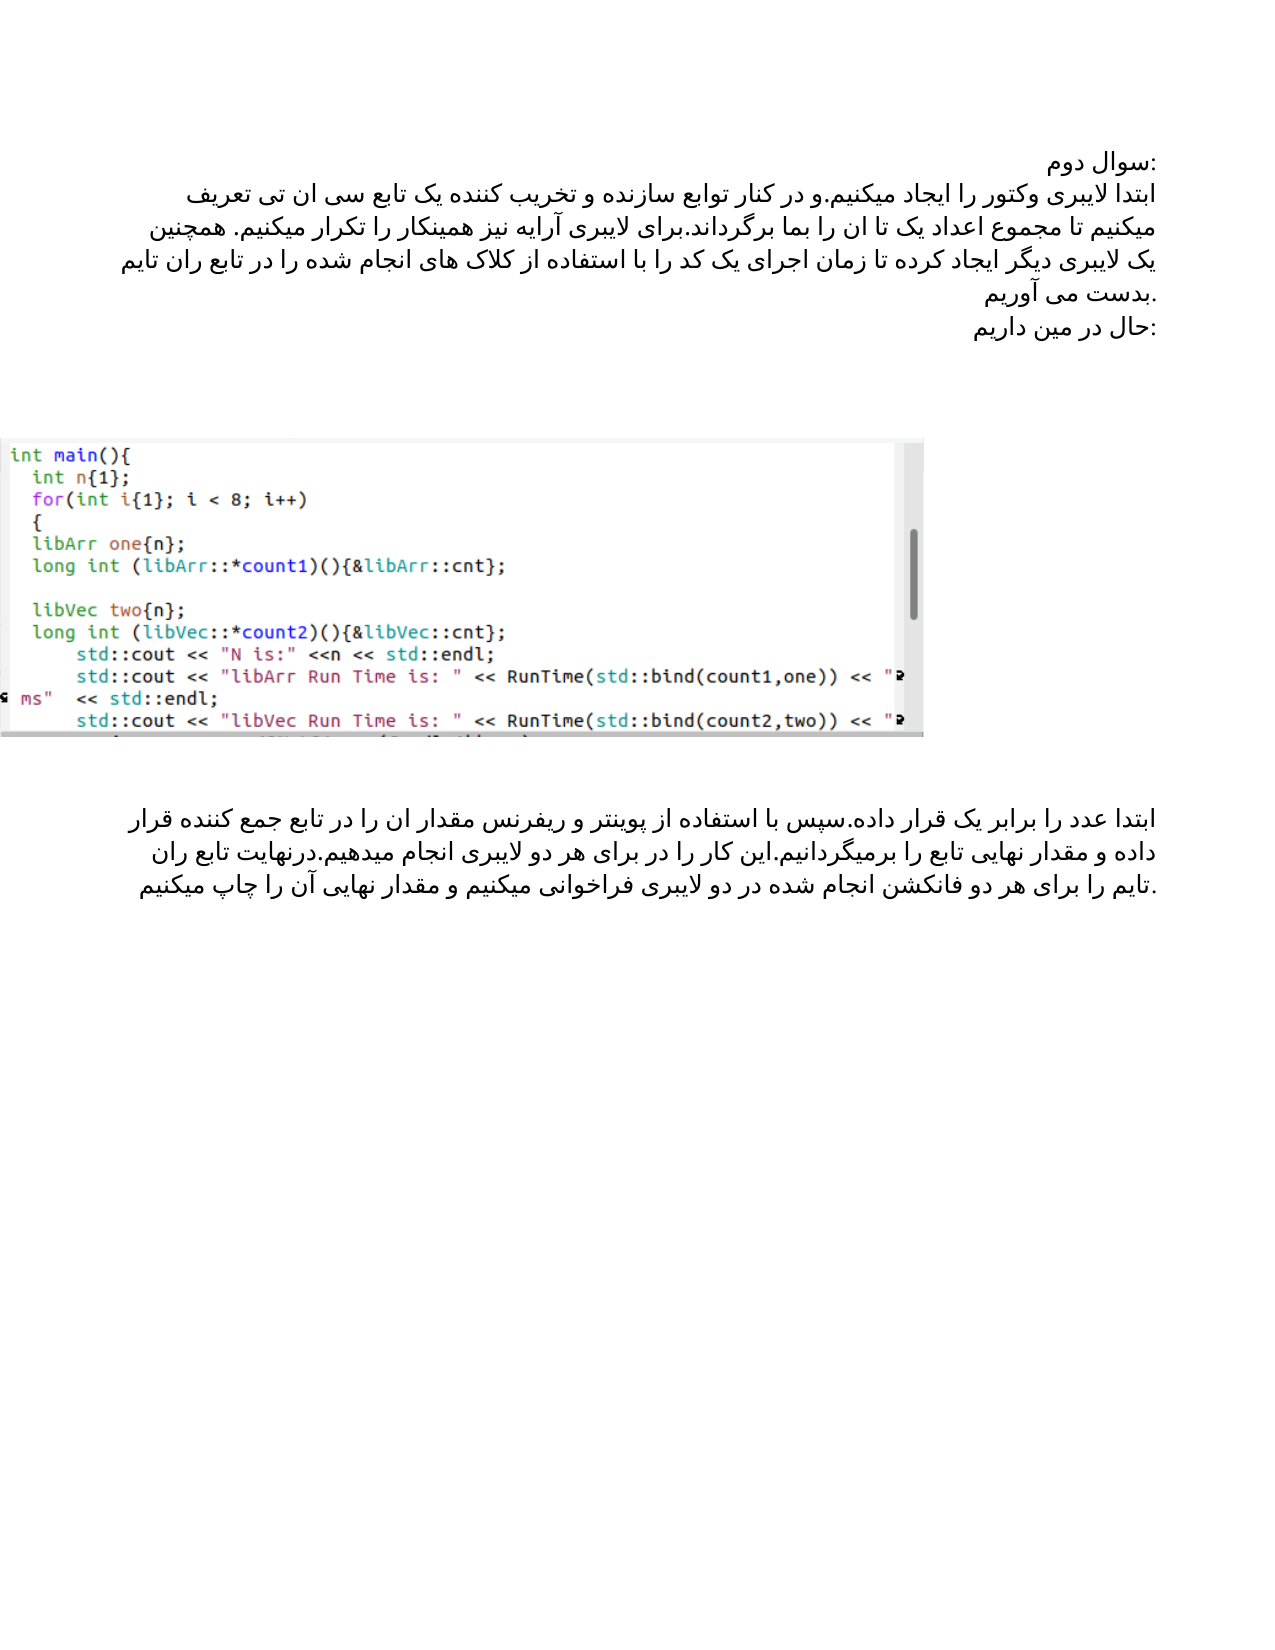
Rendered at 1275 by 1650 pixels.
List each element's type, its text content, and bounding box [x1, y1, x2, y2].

text سوال دوم: [118, 147, 1157, 180]
picture [0, 438, 924, 737]
text ابتدا عدد را برابر یک قرار داده.سپس با استفاده از پوینتر و ریفرنس مقدار ان را در تابع جمع کننده قرار داده و مقدار نهایی تابع را برمیگردانیم.این کار را در برای هر دو لایبری انجام میدهیم.درنهایت تابع ران تایم را برای هر دو فانکشن انجام شده در دو لایبری فراخوانی میکنیم و مقدار نهایی آن را چاپ میکنیم. [118, 805, 1157, 904]
text حال در مین داریم: [118, 312, 1157, 345]
text ابتدا لایبری وکتور را ایجاد میکنیم.و در کنار توابع سازنده و تخریب کننده یک تابع سی ان تی تعریف میکنیم تا مجموع اعداد یک تا ان را بما برگرداند.برای لایبری آرایه نیز همینکار را تکرار میکنیم. همچنین یک لایبری دیگر ایجاد کرده تا زمان اجرای یک کد را با استفاده از کلاک های انجام شده را در تابع ران تایم بدست می آوریم. [118, 180, 1157, 312]
